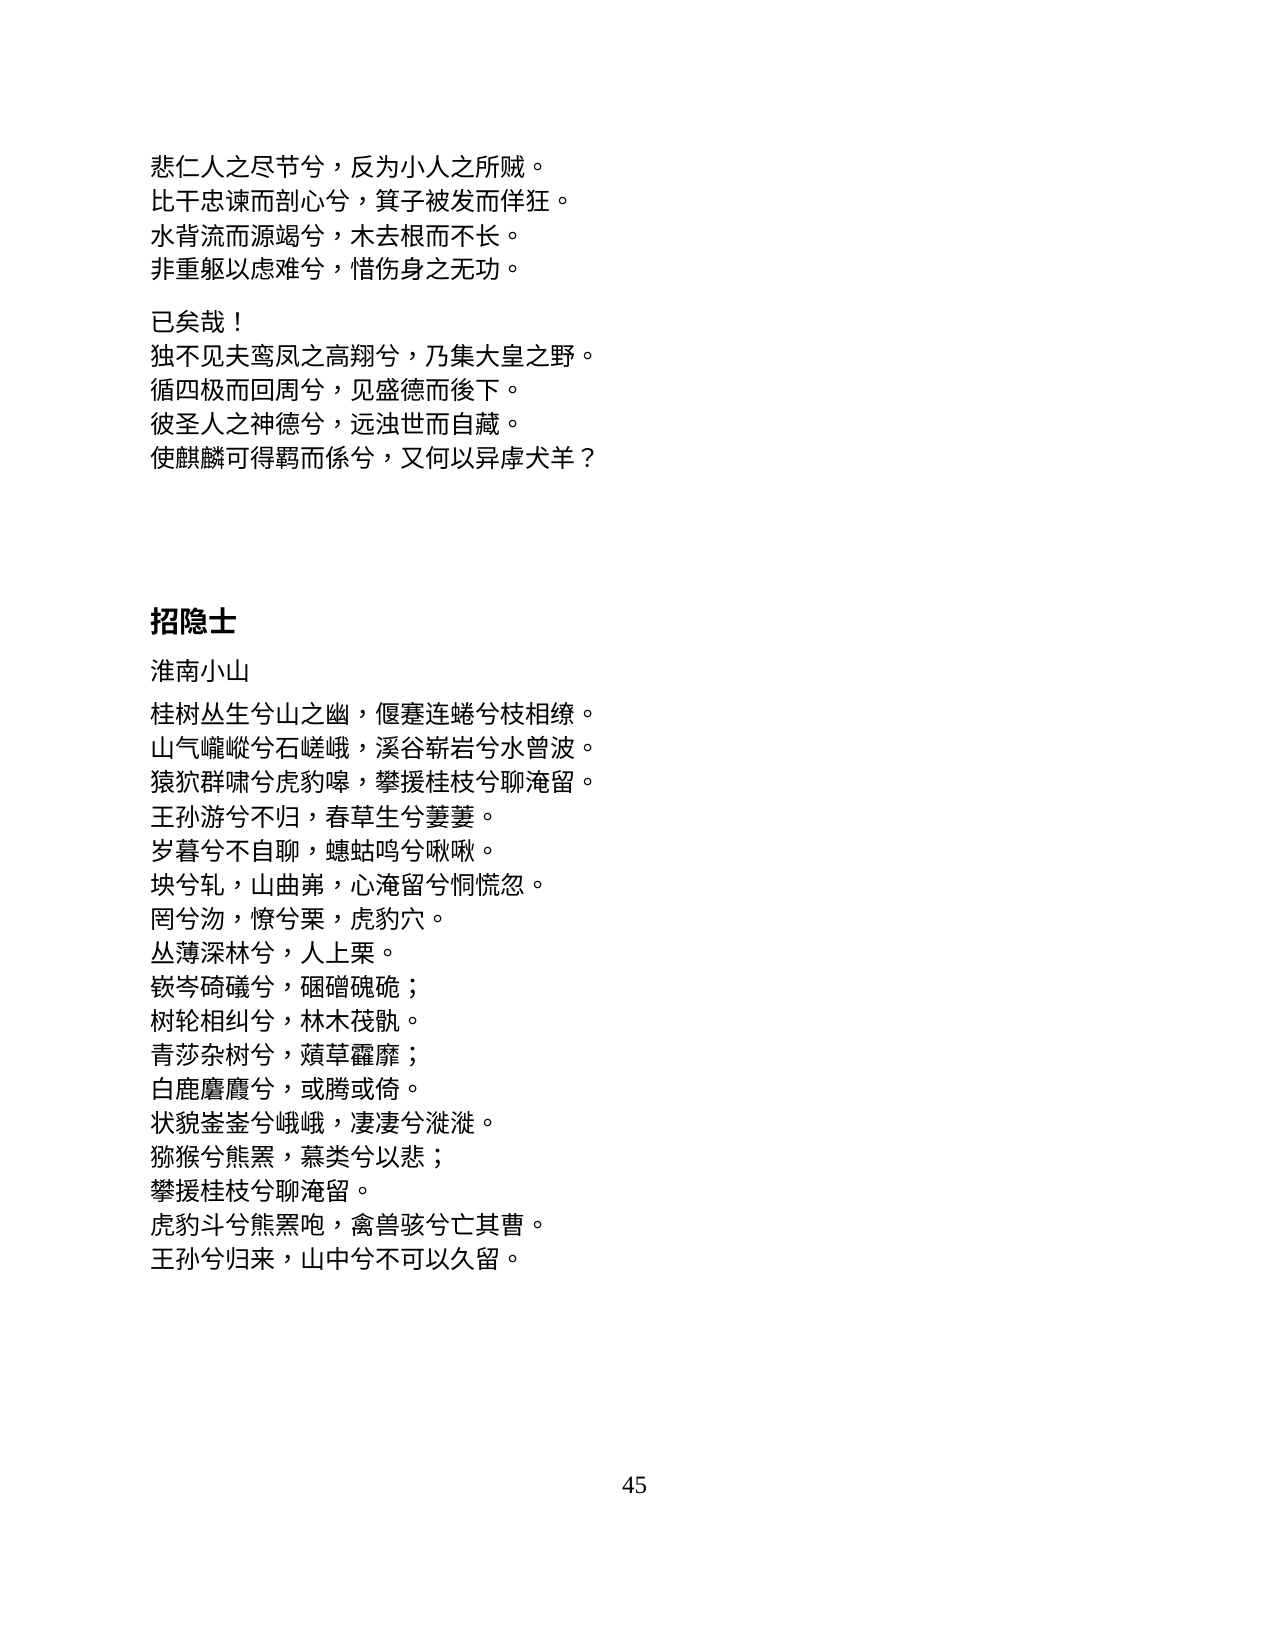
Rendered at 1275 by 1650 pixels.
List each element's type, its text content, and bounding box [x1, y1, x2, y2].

text 桂树丛生兮山之幽，偃蹇连蜷兮枝相缭。 山气巄嵷兮石嵯峨，溪谷崭岩兮水曾波。 猿狖群啸兮虎豹嗥，攀援桂枝兮聊淹留。 王孙游兮不归，春草生兮萋萋。 岁暮兮不自聊，蟪蛄鸣兮啾啾。 坱兮轧，山曲岪，心淹留兮恫慌忽。 罔兮沕，憭兮栗，虎豹穴。 丛薄深林兮，人上栗。 嵚岑碕礒兮，碅磳磈硊； 树轮相纠兮，林木茷骫。 青莎杂树兮，薠草靃靡； 白鹿麏麚兮，或腾或倚。 状貌崟崟兮峨峨，凄凄兮漇漇。 猕猴兮熊罴，慕类兮以悲； 攀援桂枝兮聊淹留。 虎豹斗兮熊罴咆，禽兽骇兮亡其曹。 王孙兮归来，山中兮不可以久留。 [150, 697, 1125, 1276]
text 已矣哉！ 独不见夫鸾凤之高翔兮，乃集大皇之野。 循四极而回周兮，见盛德而後下。 彼圣人之神德兮，远浊世而自藏。 使麒麟可得羁而係兮，又何以异虖犬羊？ [150, 304, 1125, 474]
subtitle 招隐士 [150, 602, 1125, 641]
text 淮南小山 [150, 654, 1125, 688]
text 悲仁人之尽节兮，反为小人之所贼。 比干忠谏而剖心兮，箕子被发而佯狂。 水背流而源竭兮，木去根而不长。 非重躯以虑难兮，惜伤身之无功。 [150, 150, 1125, 286]
